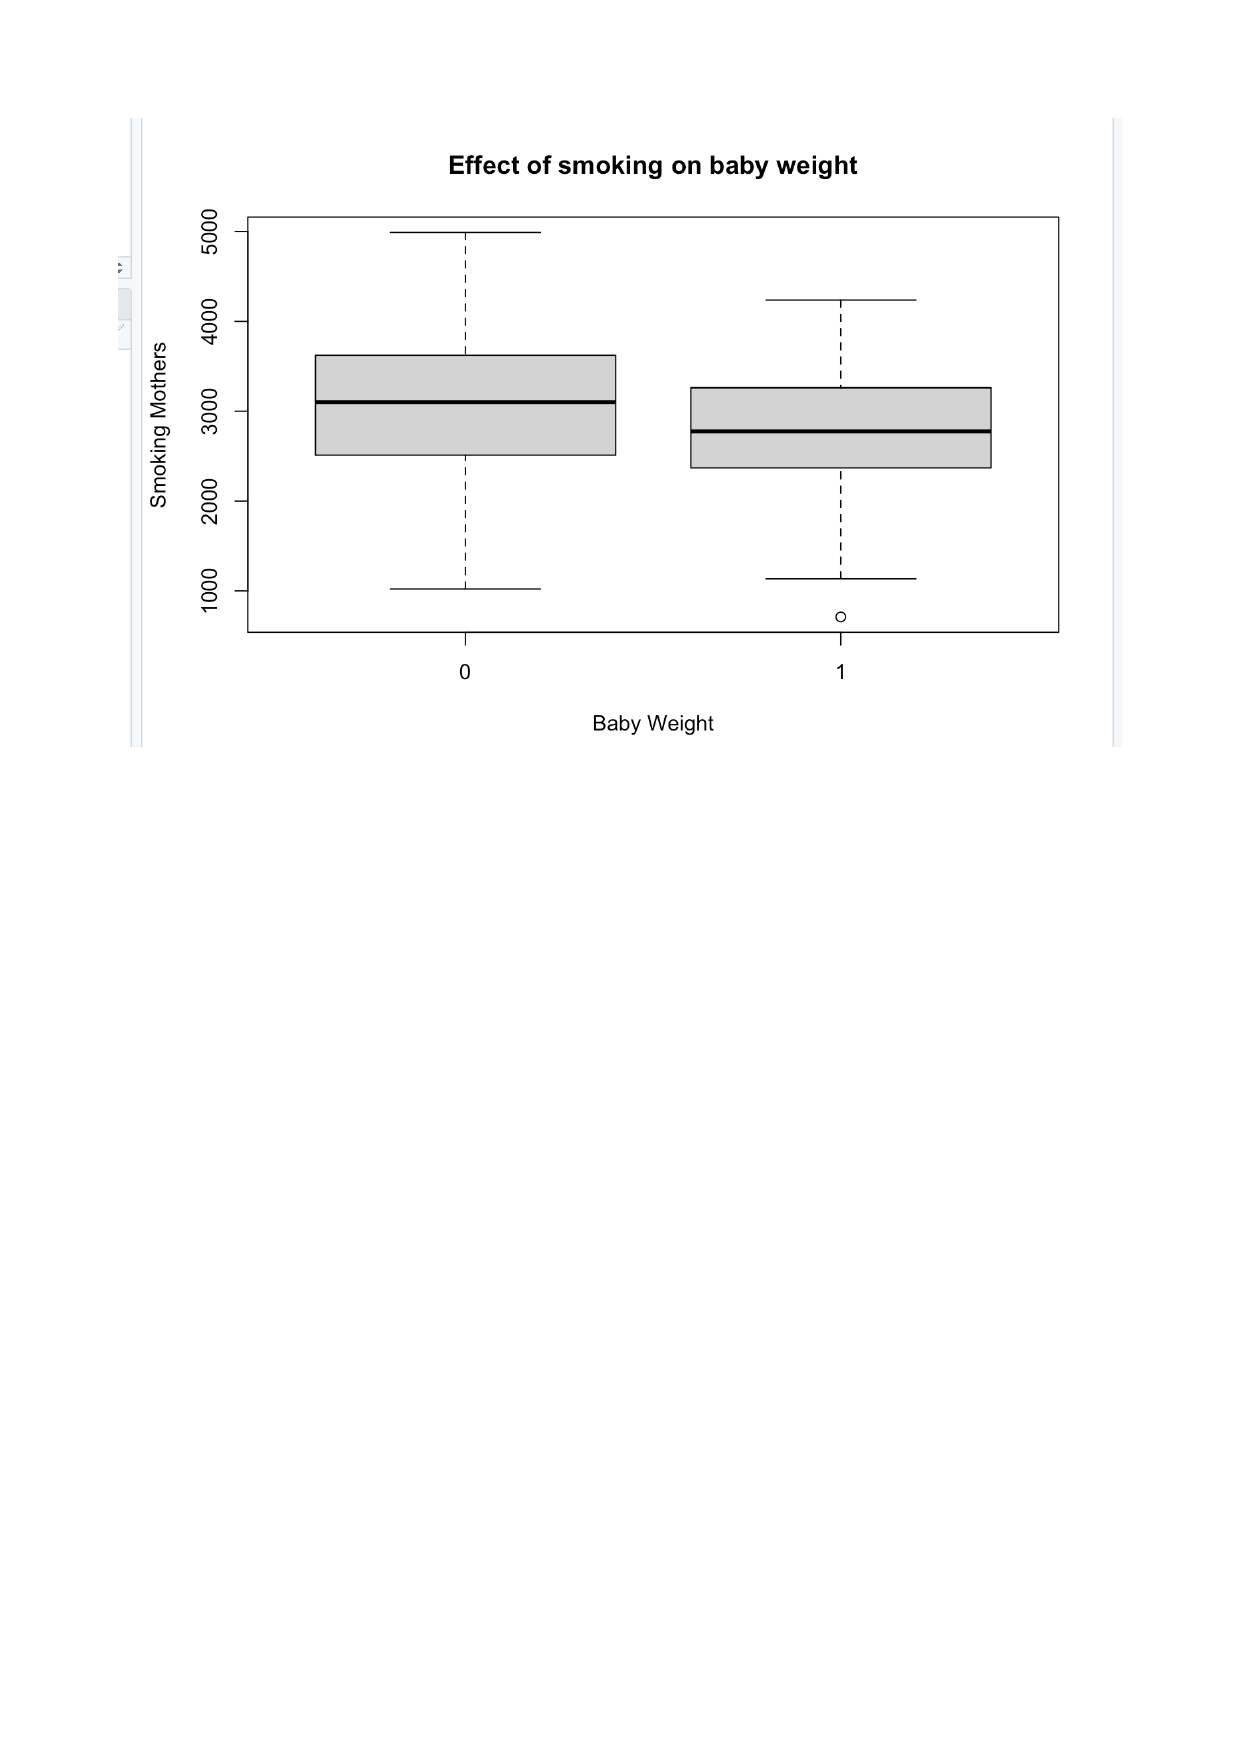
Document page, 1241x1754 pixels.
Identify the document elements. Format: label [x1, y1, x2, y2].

picture [118, 118, 1123, 747]
